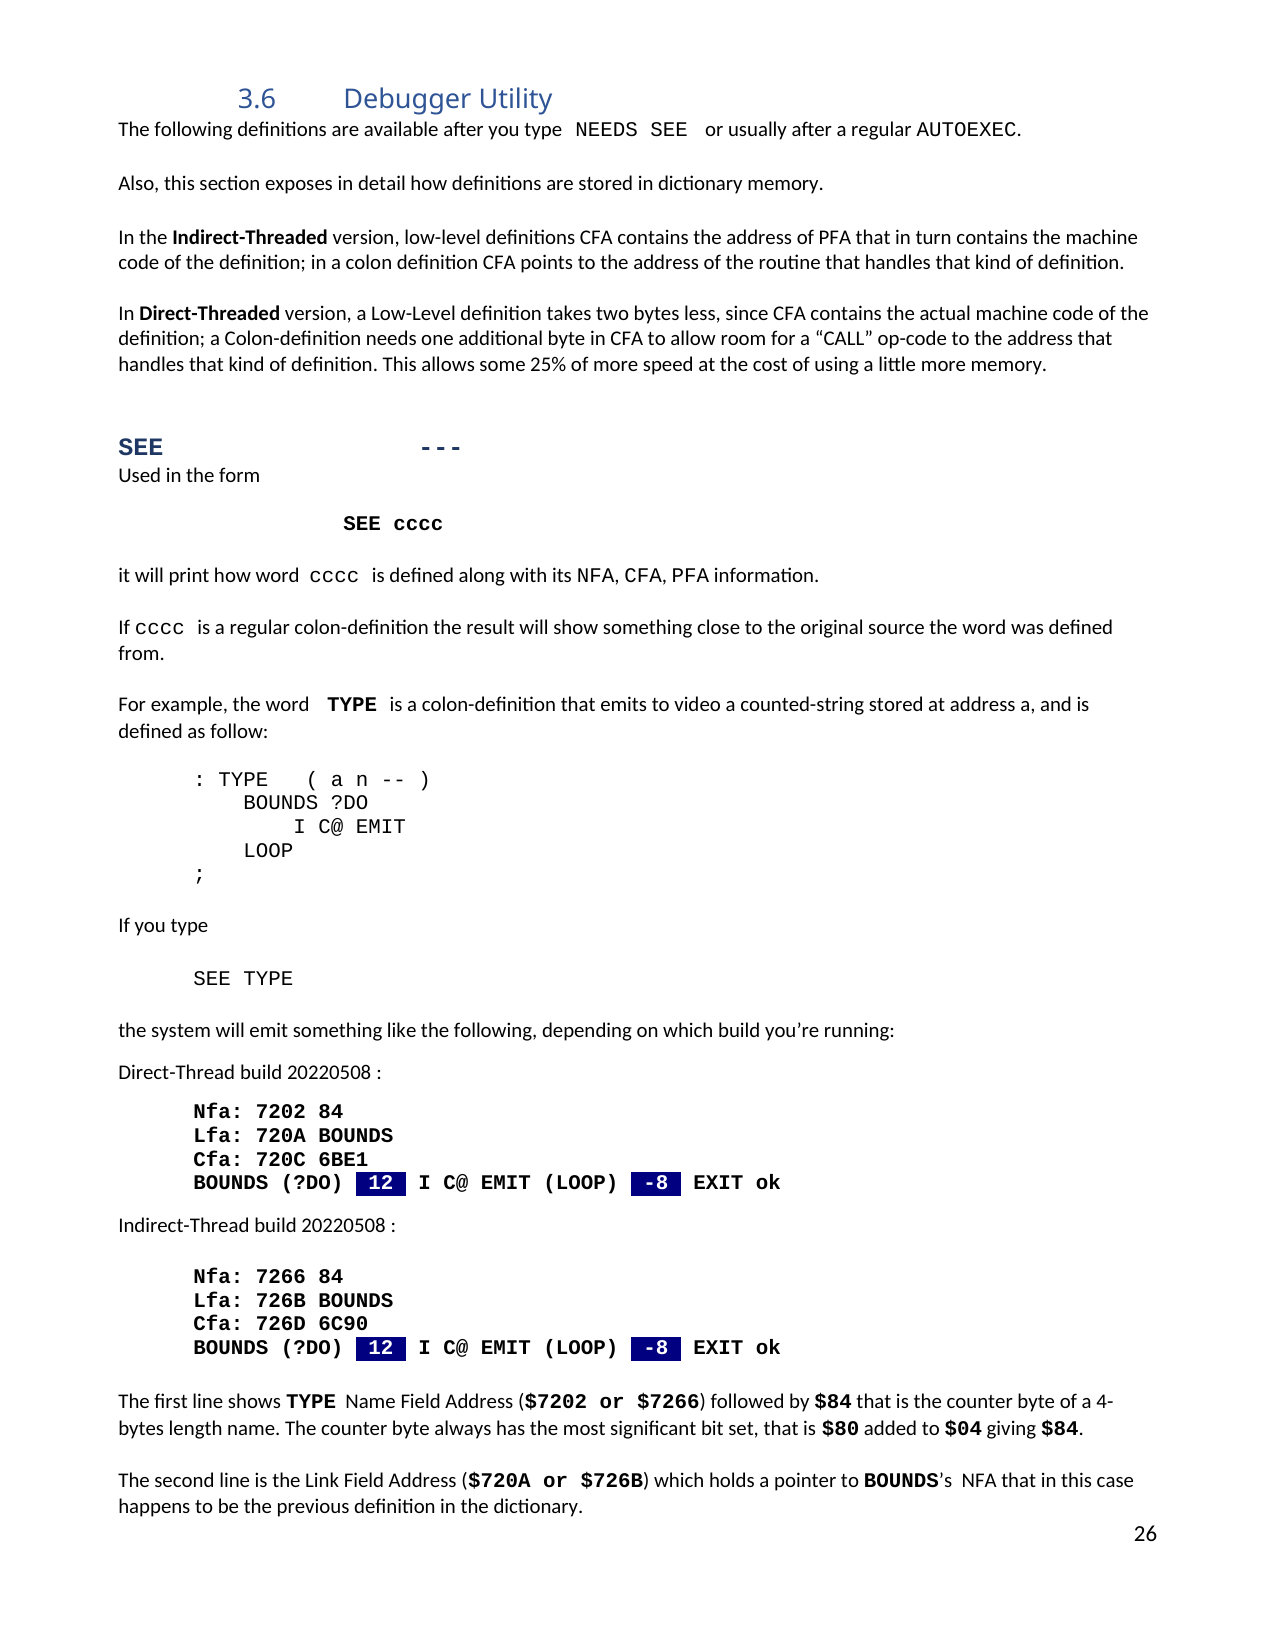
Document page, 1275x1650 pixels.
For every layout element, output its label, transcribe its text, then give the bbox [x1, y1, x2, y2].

text If you type [118, 912, 1157, 963]
text : TYPE ( a n -- ) [193, 769, 1157, 792]
text it will print how word cccc is defined along with its NFA, CFA, PFA information. [118, 537, 1157, 589]
subtitle SEE --- [118, 434, 1157, 462]
subtitle Debugger Utility [231, 79, 1157, 116]
text Indirect-Thread build 20220508 : [118, 1213, 1157, 1238]
text LOOP [193, 840, 1157, 863]
text SEE cccc [118, 513, 1157, 537]
text For example, the word TYPE is a colon-definition that emits to video a counted-string stored at address a, and is defined as follow: [118, 691, 1157, 743]
text In the Indirect-Threaded version, low-level definitions CFA contains the address of PFA that in turn contains the machine code of the definition; in a colon definition CFA points to the address of the routine that handles that kind of definition. [118, 224, 1157, 275]
text ; [193, 863, 1157, 887]
text I C@ EMIT [193, 816, 1157, 840]
text the system will emit something like the following, depending on which build you’re running: [118, 1017, 1157, 1043]
text BOUNDS ?DO [193, 792, 1157, 816]
text The following definitions are available after you type NEEDS SEE or usually after a regular AUTOEXEC. [118, 116, 1157, 142]
text The first line shows TYPE Name Field Address ($7202 or $7266) followed by $84 that is the counter byte of a 4-bytes length name. The counter byte always has the most significant bit set, that is $80 added to $04 giving $84. [118, 1389, 1157, 1442]
text SEE TYPE [118, 963, 1157, 992]
text The second line is the Link Field Address ($720A or $726B) which holds a pointer to BOUNDS’s NFA that in this case happens to be the previous definition in the dictionary. [118, 1467, 1157, 1519]
text In Direct-Threaded version, a Low-Level definition takes two bytes less, since CFA contains the actual machine code of the definition; a Colon-definition needs one additional byte in CFA to allow room for a “CALL” op-code to the address that handles that kind of definition. This allows some 25% of more speed at the cost of using a little more memory. [118, 300, 1157, 376]
text Used in the form [118, 462, 1157, 513]
text Also, this section exposes in detail how definitions are stored in dictionary memory. [118, 171, 1157, 224]
text Direct-Thread build 20220508 : [118, 1059, 1157, 1085]
text Nfa: 7202 84 Lfa: 720A BOUNDS Cfa: 720C 6BE1 BOUNDS (?DO) 12 I C@ EMIT (LOOP) -8 EXIT ok [193, 1101, 1157, 1196]
text If cccc is a regular colon-definition the result will show something close to the original source the word was defined from. [118, 614, 1157, 666]
text Nfa: 7266 84 Lfa: 726B BOUNDS Cfa: 726D 6C90 BOUNDS (?DO) 12 I C@ EMIT (LOOP) -8 EXIT ok [193, 1266, 1157, 1361]
